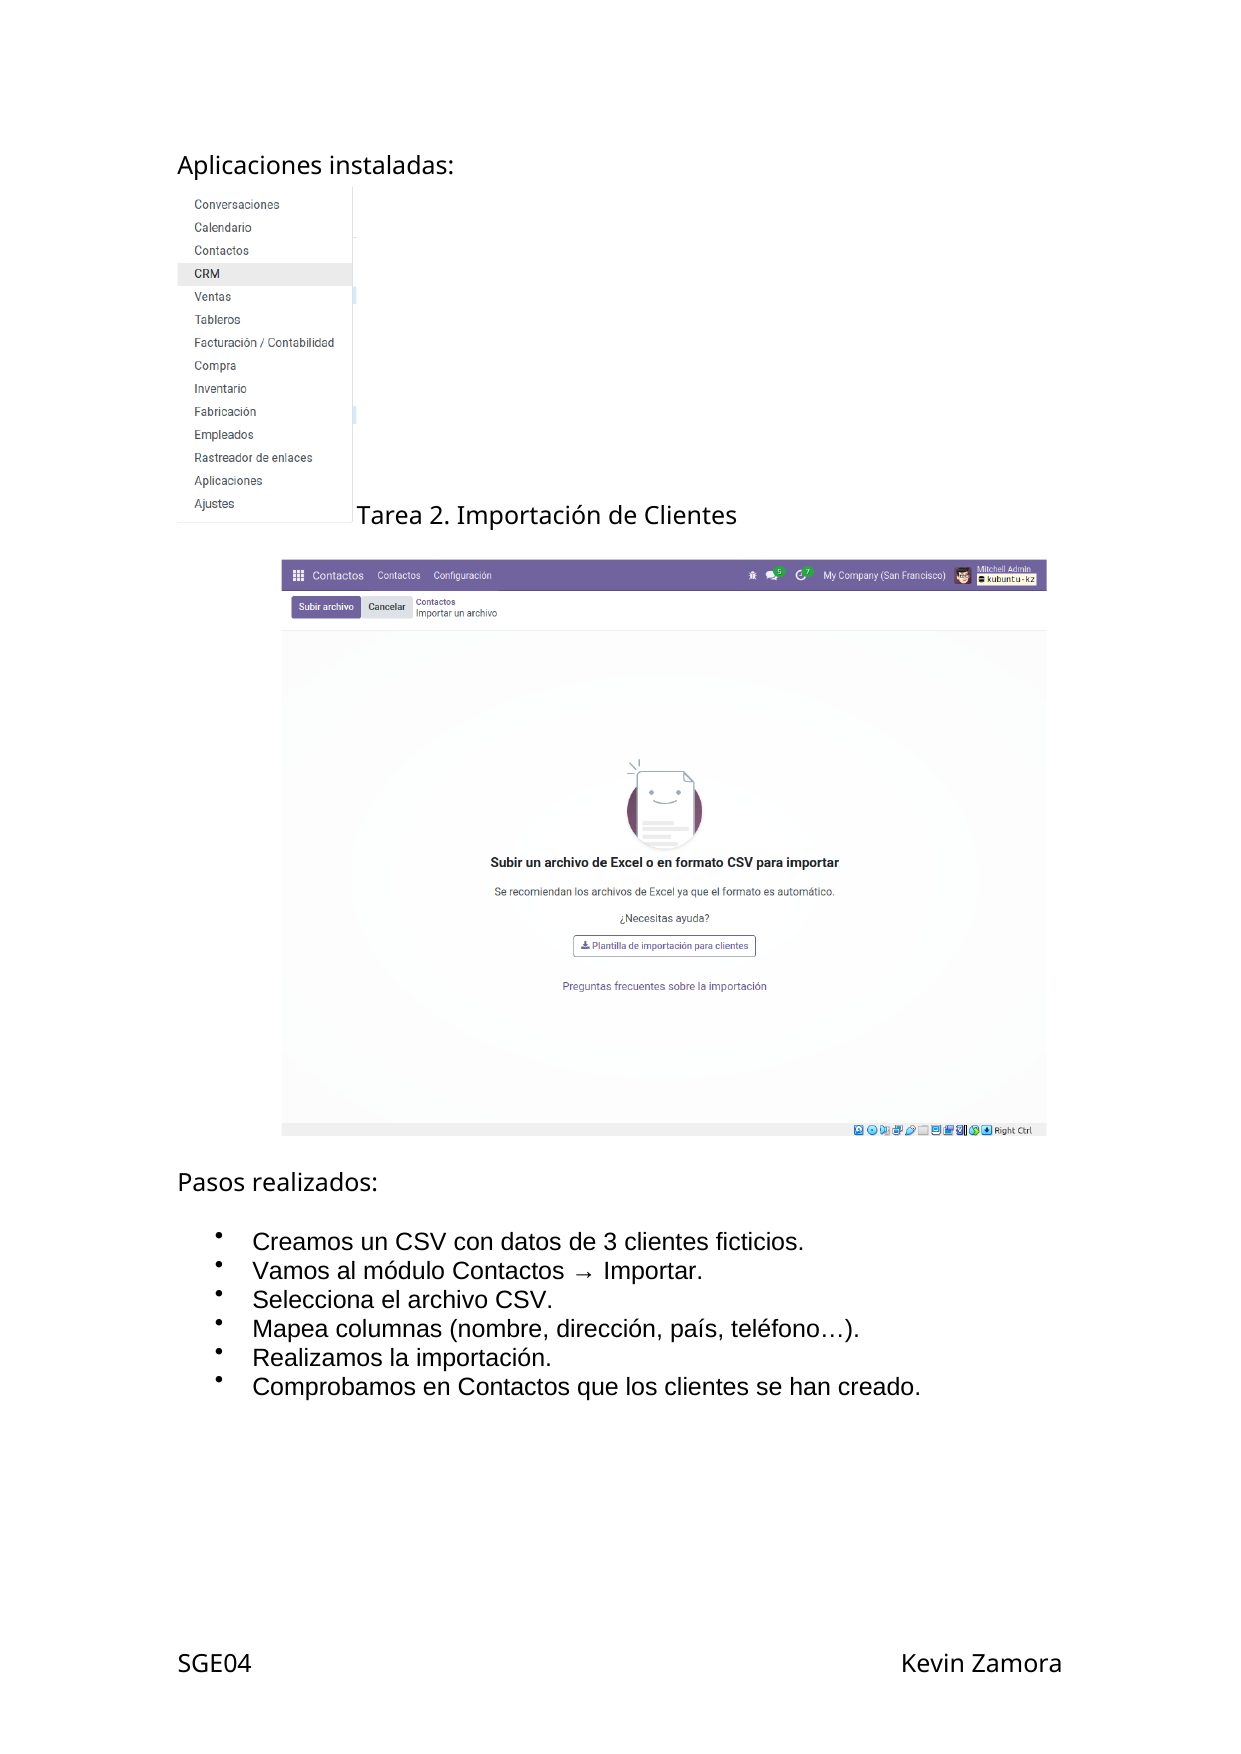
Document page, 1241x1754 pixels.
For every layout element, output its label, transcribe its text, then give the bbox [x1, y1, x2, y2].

picture [281, 559, 1047, 1136]
subtitle Creamos un CSV con datos de 3 clientes ficticios. [214, 1227, 1174, 1256]
subtitle Selecciona el archivo CSV. [214, 1285, 1174, 1314]
subtitle Realizamos la importación. [214, 1343, 1174, 1372]
subtitle Aplicaciones instaladas: [177, 148, 1174, 182]
subtitle Comprobamos en Contactos que los clientes se han creado. [214, 1372, 1174, 1401]
subtitle Tarea 2. Importación de Clientes [177, 498, 1174, 532]
subtitle Mapea columnas (nombre, dirección, país, teléfono…). [214, 1314, 1174, 1343]
subtitle Pasos realizados: [177, 1164, 1174, 1199]
subtitle Vamos al módulo Contactos → Importar. [214, 1256, 1174, 1285]
